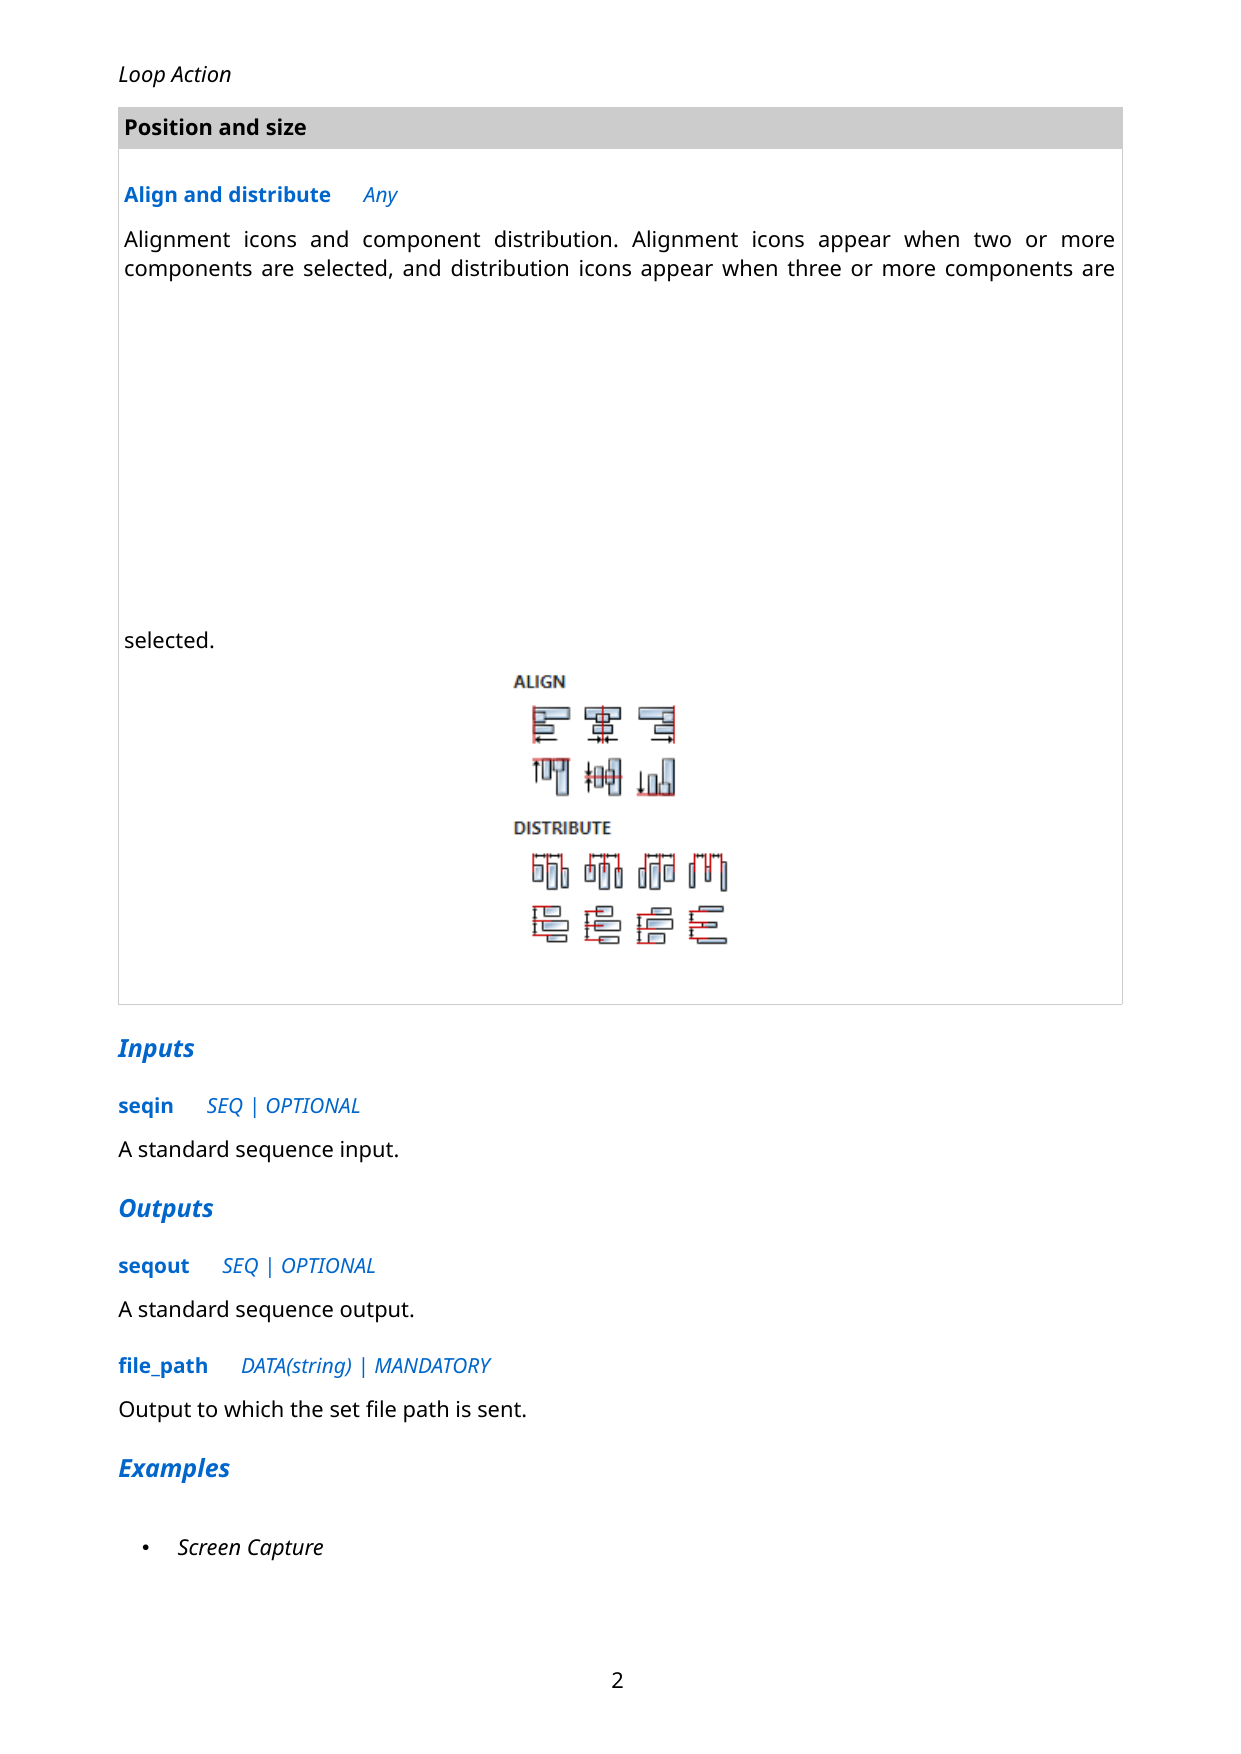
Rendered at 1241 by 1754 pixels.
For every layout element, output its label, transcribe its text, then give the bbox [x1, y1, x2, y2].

subtitle Inputs [118, 1030, 1122, 1064]
picture [490, 667, 750, 957]
text Output to which the set file path is sent. [118, 1394, 1122, 1424]
table_cell Align and distribute Any Alignment icons and component distribution. Alignment icons appear when two or more components are selected, and distribution icons appear when three or more components are selected. [119, 149, 1122, 1004]
subtitle Examples [118, 1450, 1122, 1484]
subtitle Outputs [118, 1191, 1122, 1225]
table_header Position and size [119, 108, 1122, 148]
subtitle seqout SEQ | OPTIONAL [118, 1251, 1122, 1280]
text A standard sequence input. [118, 1134, 1122, 1164]
text A standard sequence output. [118, 1294, 1122, 1324]
subtitle file_path DATA(string) | MANDATORY [118, 1351, 1122, 1379]
list Screen Capture [142, 1532, 1110, 1562]
subtitle seqin SEQ | OPTIONAL [118, 1091, 1122, 1119]
